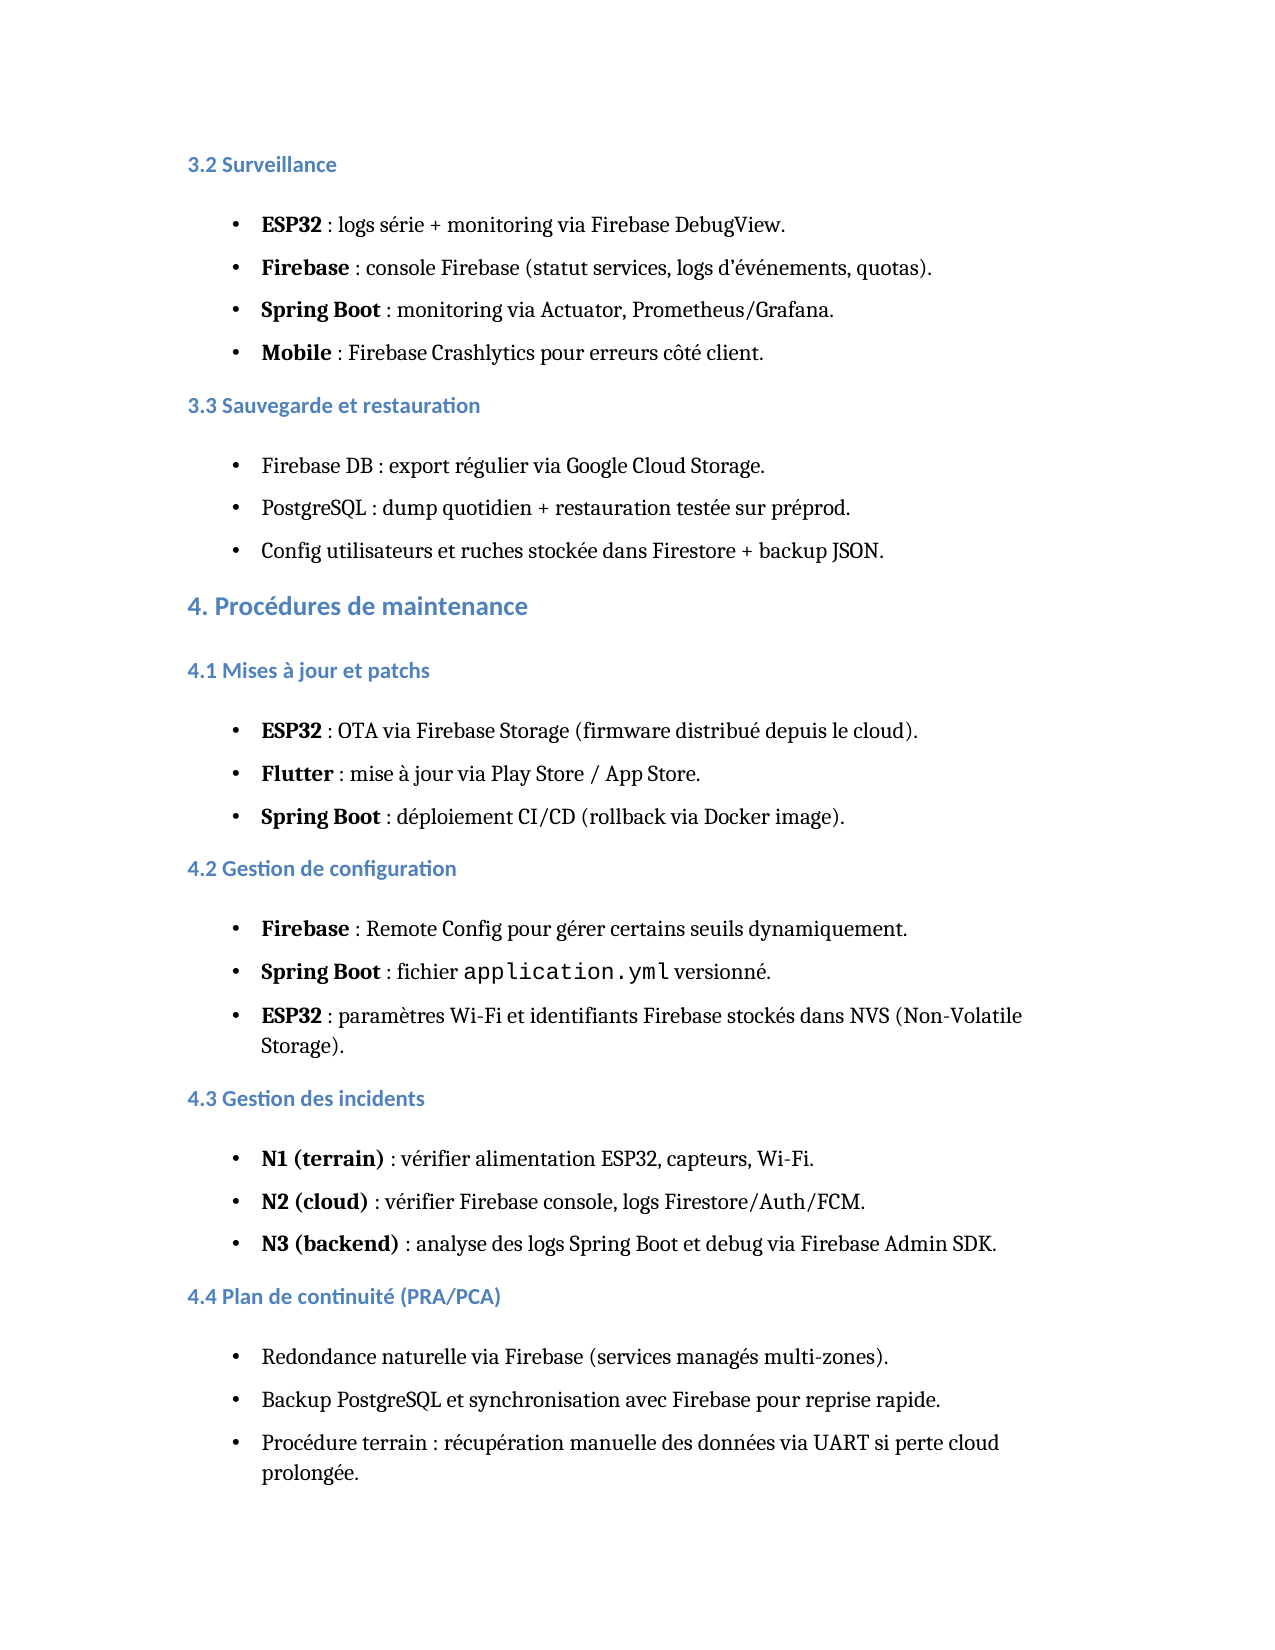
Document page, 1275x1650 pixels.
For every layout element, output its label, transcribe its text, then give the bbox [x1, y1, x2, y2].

subtitle 3.3 Sauvegarde et restauration [187, 391, 1087, 419]
list N2 (cloud) : vérifier Firebase console, logs Firestore/Auth/FCM. [232, 1188, 1087, 1215]
list ESP32 : paramètres Wi-Fi et identifiants Firebase stockés dans NVS (Non-Volatile Storage). [232, 1003, 1087, 1059]
list Config utilisateurs et ruches stockée dans Firestore + backup JSON. [232, 538, 1087, 564]
subtitle 3.2 Surveillance [187, 150, 1087, 178]
list Spring Boot : monitoring via Actuator, Prometheus/Grafana. [232, 297, 1087, 323]
list Firebase : console Firebase (statut services, logs d’événements, quotas). [232, 254, 1087, 281]
list Spring Boot : déploiement CI/CD (rollback via Docker image). [232, 803, 1087, 830]
list Firebase DB : export régulier via Google Cloud Storage. [232, 452, 1087, 479]
list PostgreSQL : dump quotidien + restauration testée sur préprod. [232, 495, 1087, 522]
list Firebase : Remote Config pour gérer certains seuils dynamiquement. [232, 916, 1087, 942]
list Redondance naturelle via Firebase (services managés multi-zones). [232, 1344, 1087, 1370]
list N1 (terrain) : vérifier alimentation ESP32, capteurs, Wi-Fi. [232, 1146, 1087, 1172]
list ESP32 : OTA via Firebase Storage (firmware distribué depuis le cloud). [232, 718, 1087, 744]
list Flutter : mise à jour via Play Store / App Store. [232, 761, 1087, 787]
list N3 (backend) : analyse des logs Spring Boot et debug via Firebase Admin SDK. [232, 1231, 1087, 1258]
subtitle 4.4 Plan de continuité (PRA/PCA) [187, 1282, 1087, 1310]
list Procédure terrain : récupération manuelle des données via UART si perte cloud prolongée. [232, 1429, 1087, 1486]
subtitle 4. Procédures de maintenance [187, 589, 1087, 622]
list Backup PostgreSQL et synchronisation avec Firebase pour reprise rapide. [232, 1387, 1087, 1413]
subtitle 4.1 Mises à jour et patchs [187, 656, 1087, 684]
list Mobile : Firebase Crashlytics pour erreurs côté client. [232, 340, 1087, 366]
list Spring Boot : fichier application.yml versionné. [232, 959, 1087, 986]
list ESP32 : logs série + monitoring via Firebase DebugView. [232, 212, 1087, 238]
subtitle 4.2 Gestion de configuration [187, 854, 1087, 882]
subtitle 4.3 Gestion des incidents [187, 1084, 1087, 1112]
